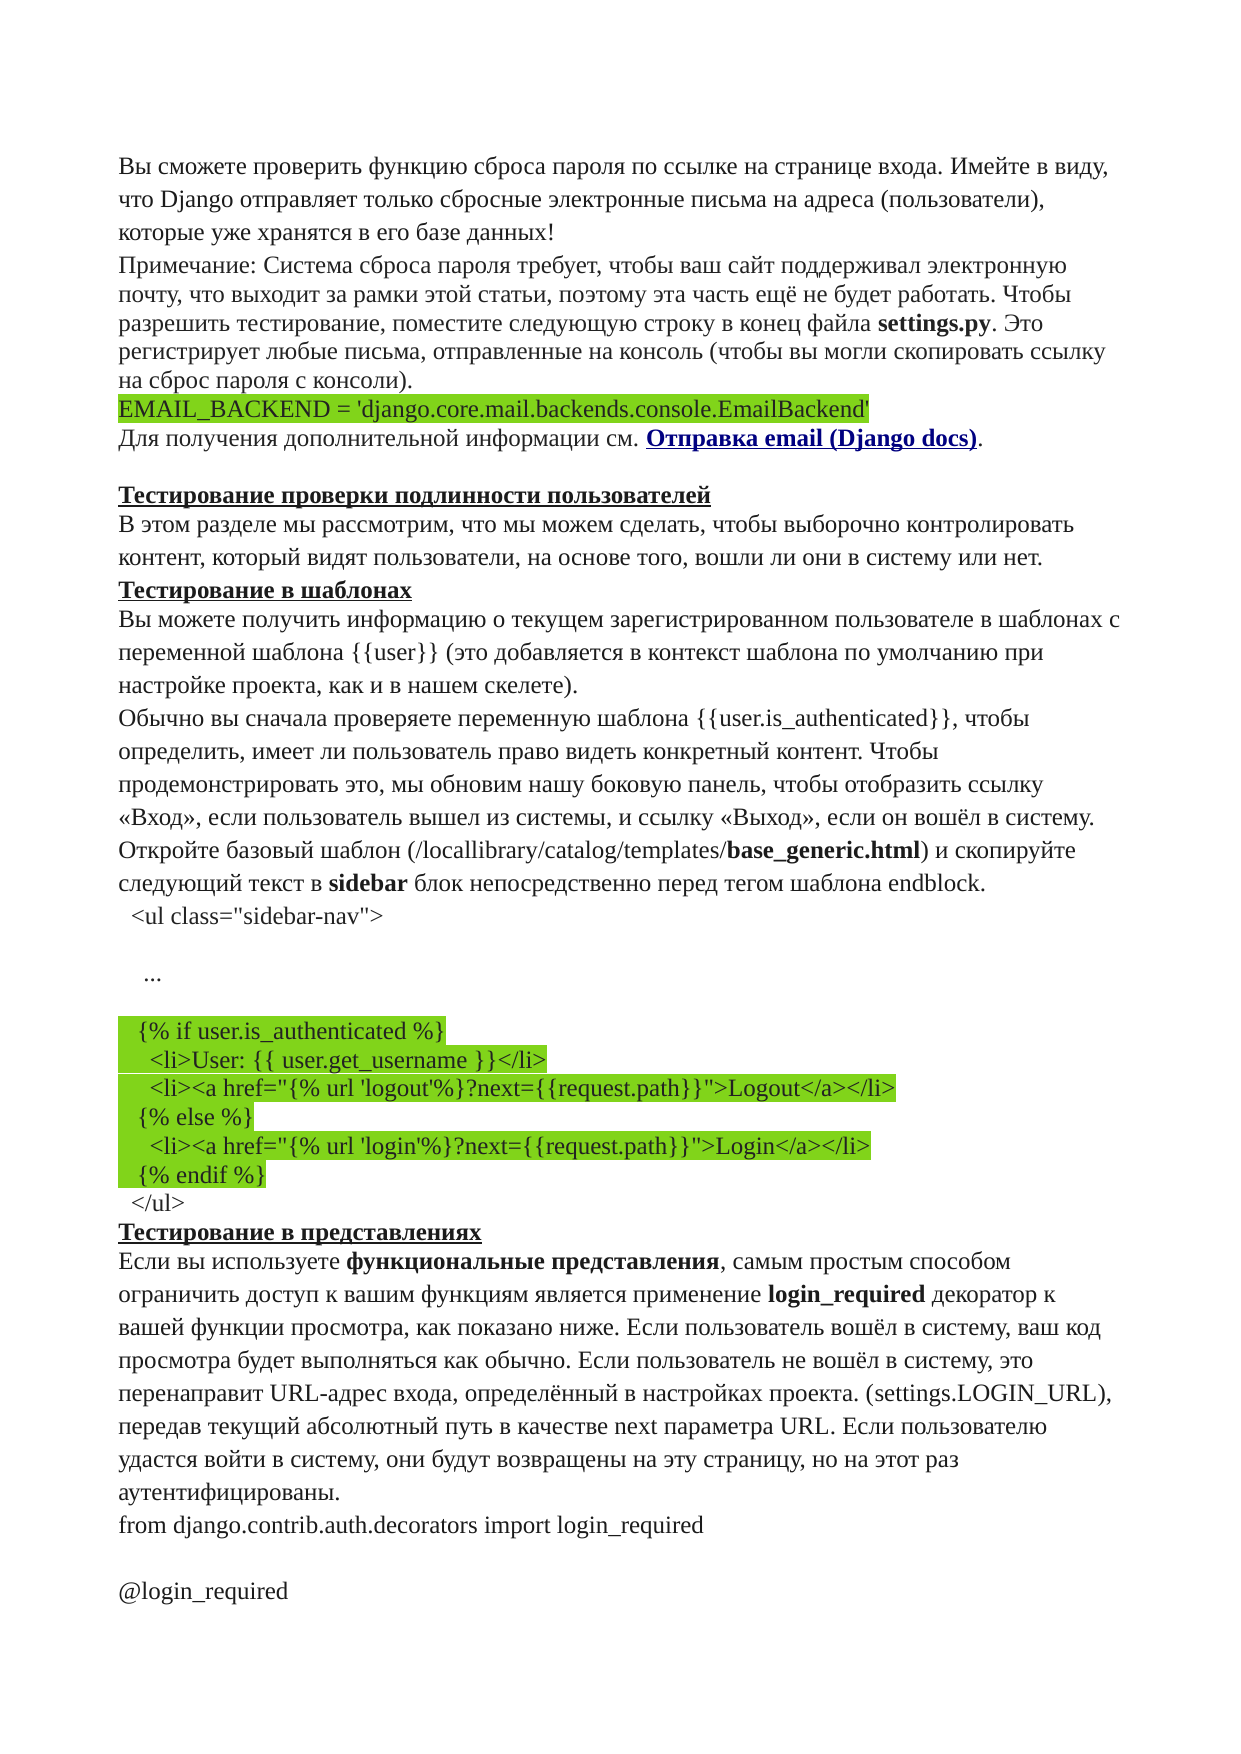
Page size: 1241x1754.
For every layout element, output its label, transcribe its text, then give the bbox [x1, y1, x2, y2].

text Если вы используете функциональные представления, самым простым способом ограничить доступ к вашим функциям является применение login_required декоратор к вашей функции просмотра, как показано ниже. Если пользователь вошёл в систему, ваш код просмотра будет выполняться как обычно. Если пользователь не вошёл в систему, это перенаправит URL-адрес входа, определённый в настройках проекта. (settings.LOGIN_URL), передав текущий абсолютный путь в качестве next параметра URL. Если пользователю удастся войти в систему, они будут возвращены на эту страницу, но на этот раз аутентифицированы. [118, 1246, 1122, 1506]
subtitle Тестирование проверки подлинности пользователей [118, 480, 1122, 509]
text {% else %} [118, 1102, 1122, 1131]
text Вы можете получить информацию о текущем зарегистрированном пользователе в шаблонах с переменной шаблона {{user}} (это добавляется в контекст шаблона по умолчанию при настройке проекта, как и в нашем скелете). [118, 604, 1122, 698]
text Для получения дополнительной информации см. Отправка email (Django docs). [118, 423, 1122, 451]
subtitle Тестирование в представлениях [118, 1217, 1122, 1246]
text <li>User: {{ user.get_username }}</li> [118, 1045, 1122, 1073]
text </ul> [118, 1188, 1122, 1217]
text ... [118, 958, 1122, 987]
text Примечание: Система сброса пароля требует, чтобы ваш сайт поддерживал электронную почту, что выходит за рамки этой статьи, поэтому эта часть ещё не будет работать. Чтобы разрешить тестирование, поместите следующую строку в конец файла settings.py. Это регистрирует любые письма, отправленные на консоль (чтобы вы могли скопировать ссылку на сброс пароля с консоли). [118, 250, 1122, 394]
text EMAIL_BACKEND = 'django.core.mail.backends.console.EmailBackend' [118, 394, 1122, 423]
text Обычно вы сначала проверяете переменную шаблона {{user.is_authenticated}}, чтобы определить, имеет ли пользователь право видеть конкретный контент. Чтобы продемонстрировать это, мы обновим нашу боковую панель, чтобы отобразить ссылку «Вход», если пользователь вышел из системы, и ссылку «Выход», если он вошёл в систему. [118, 703, 1122, 831]
text {% if user.is_authenticated %} [118, 1016, 1122, 1045]
text Откройте базовый шаблон (/locallibrary/catalog/templates/base_generic.html) и скопируйте следующий текст в sidebar блок непосредственно перед тегом шаблона endblock. [118, 835, 1122, 897]
text <li><a href="{% url 'logout'%}?next={{request.path}}">Logout</a></li> [118, 1073, 1122, 1102]
subtitle Тестирование в шаблонах [118, 575, 1122, 604]
text <li><a href="{% url 'login'%}?next={{request.path}}">Login</a></li> [118, 1131, 1122, 1160]
text from django.contrib.auth.decorators import login_required [118, 1510, 1122, 1539]
text В этом разделе мы рассмотрим, что мы можем сделать, чтобы выборочно контролировать контент, который видят пользователи, на основе того, вошли ли они в систему или нет. [118, 509, 1122, 571]
text @login_required [118, 1576, 1122, 1605]
text Вы сможете проверить функцию сброса пароля по ссылке на странице входа. Имейте в виду, что Django отправляет только сбросные электронные письма на адреса (пользователи), которые уже хранятся в его базе данных! [118, 151, 1122, 246]
text {% endif %} [118, 1160, 1122, 1188]
text <ul class="sidebar-nav"> [118, 901, 1122, 930]
